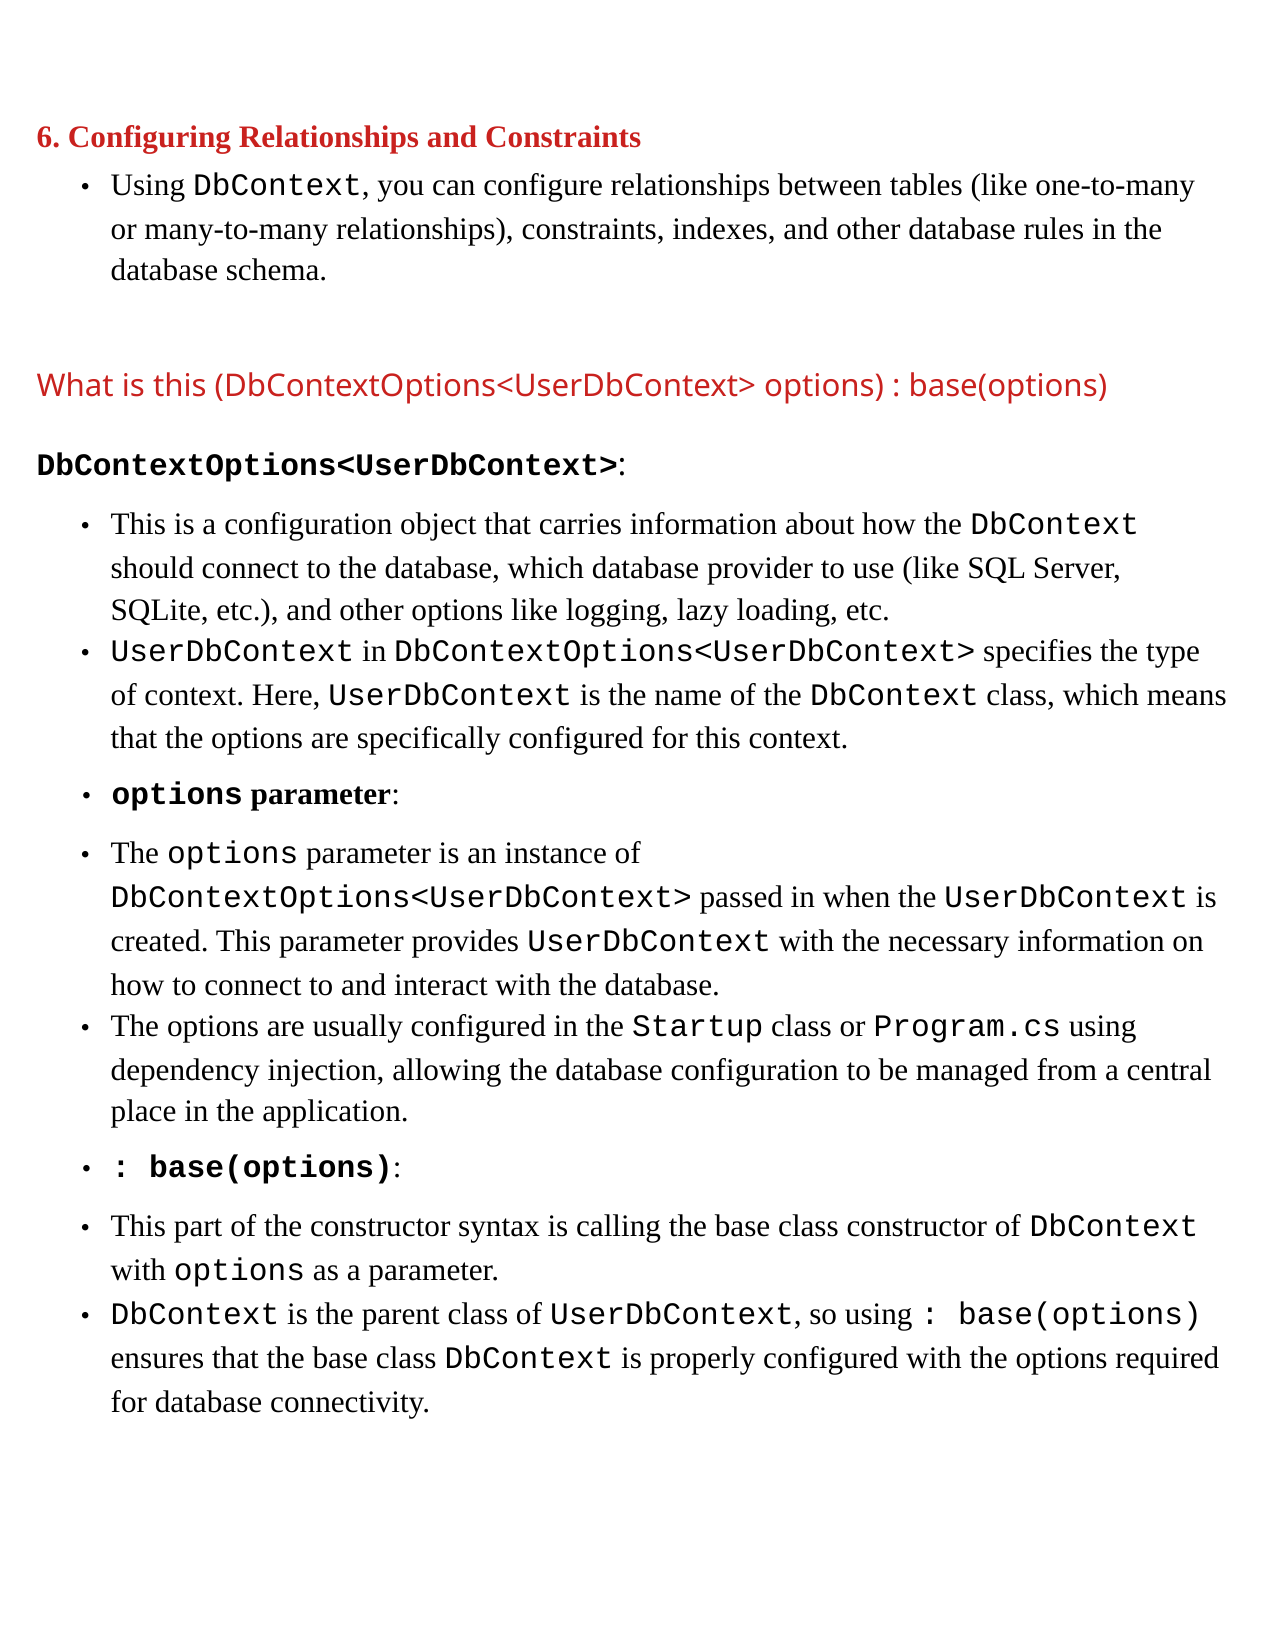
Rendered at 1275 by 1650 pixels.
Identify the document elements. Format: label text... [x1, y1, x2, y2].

text DbContextOptions<UserDbContext>: [36, 442, 1227, 485]
list DbContext is the parent class of UserDbContext, so using : base(options) ensures that the base class DbContext is properly configured with the options required for database connectivity. [81, 1295, 1227, 1419]
list options parameter: [82, 776, 1227, 814]
list Using DbContext, you can configure relationships between tables (like one-to-many or many-to-many relationships), constraints, indexes, and other database rules in the database schema. [81, 167, 1227, 288]
list UserDbContext in DbContextOptions<UserDbContext> specifies the type of context. Here, UserDbContext is the name of the DbContext class, which means that the options are specifically configured for this context. [81, 632, 1227, 756]
list The options are usually configured in the Startup class or Program.cs using dependency injection, allowing the database configuration to be managed from a central place in the application. [81, 1007, 1227, 1128]
subtitle 6. Configuring Relationships and Constraints [36, 118, 1227, 154]
list The options parameter is an instance of DbContextOptions<UserDbContext> passed in when the UserDbContext is created. This parameter provides UserDbContext with the necessary information on how to connect to and interact with the database. [81, 834, 1227, 1002]
list This is a configuration object that carries information about how the DbContext should connect to the database, which database provider to use (like SQL Server, SQLite, etc.), and other options like logging, lazy loading, etc. [81, 506, 1227, 627]
list This part of the constructor syntax is calling the base class constructor of DbContext with options as a parameter. [81, 1207, 1227, 1289]
text What is this (DbContextOptions<UserDbContext> options) : base(options) [36, 363, 1227, 406]
list : base(options): [82, 1148, 1227, 1187]
